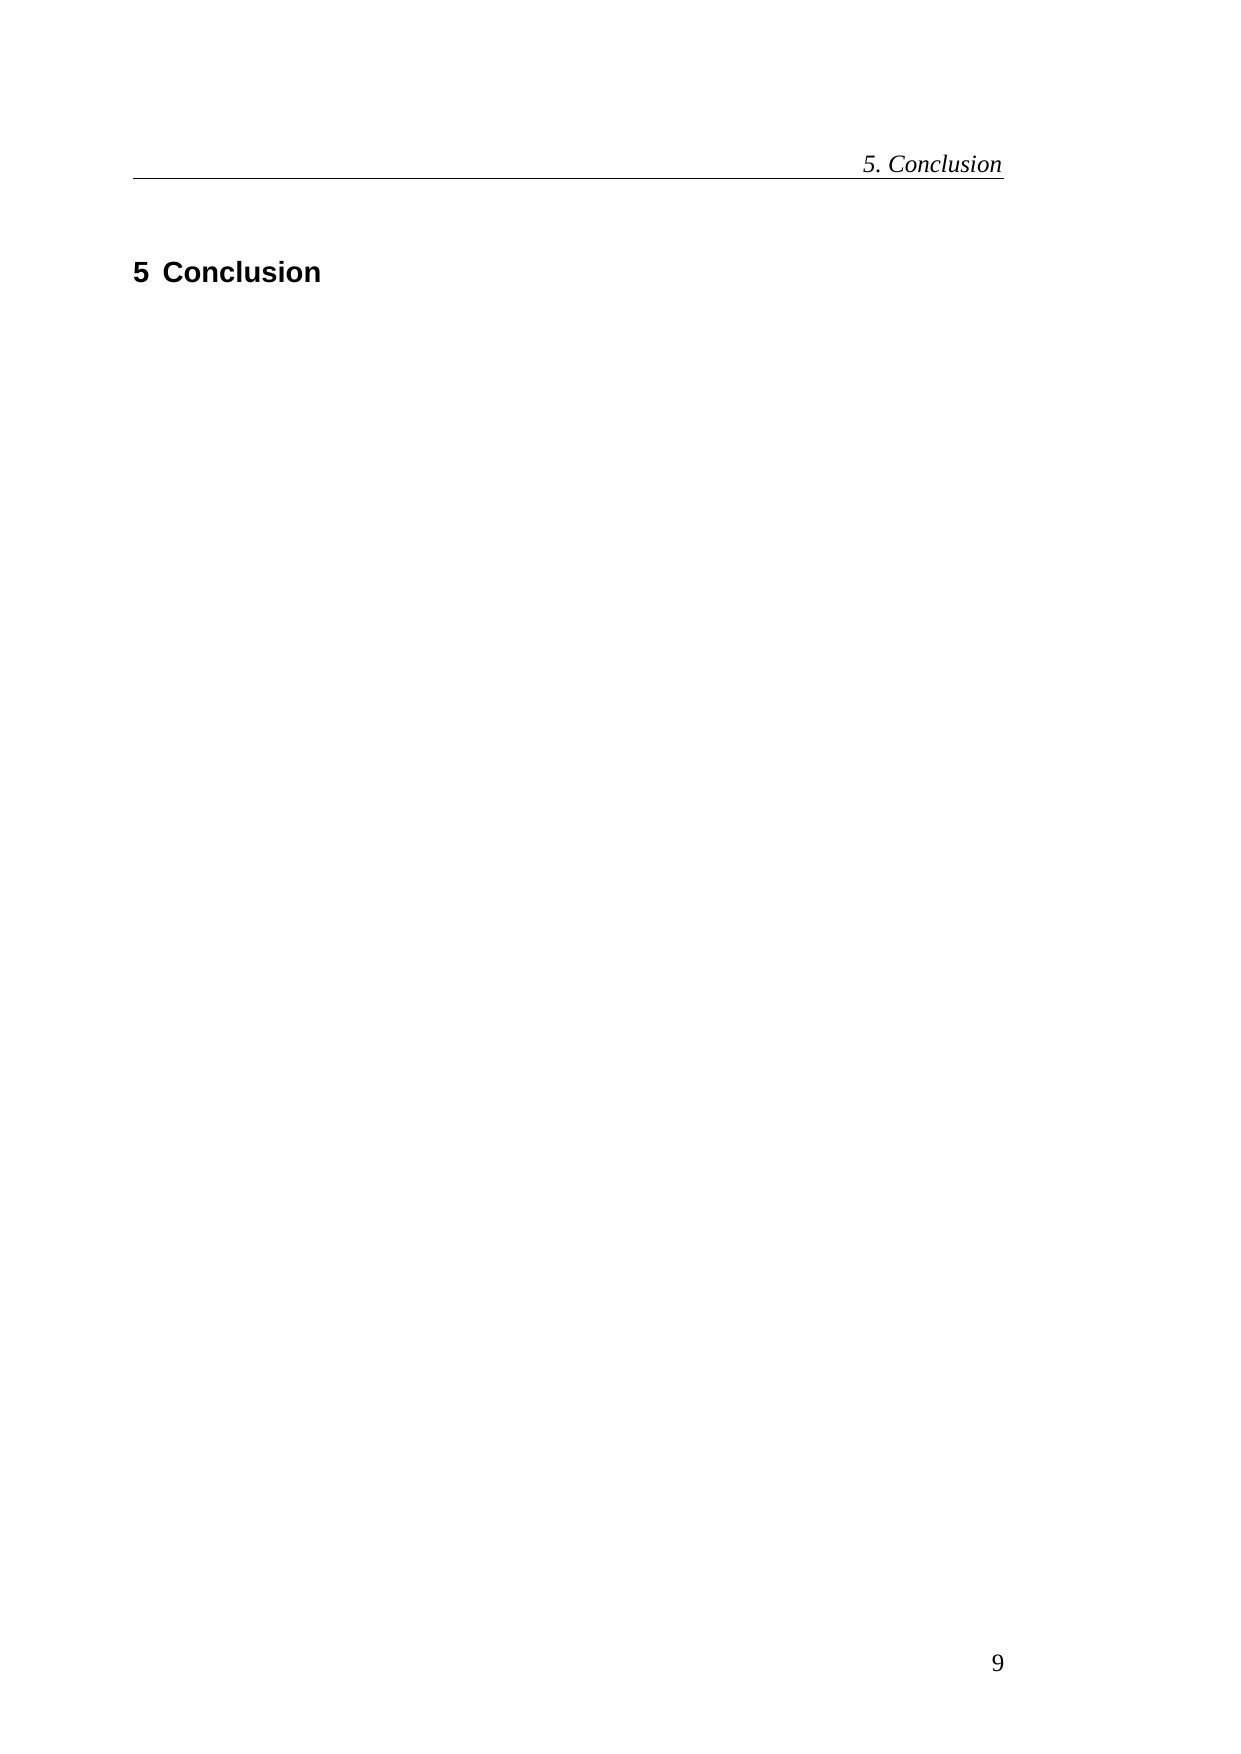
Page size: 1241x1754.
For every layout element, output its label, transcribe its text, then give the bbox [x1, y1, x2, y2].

subtitle Conclusion [133, 256, 1004, 288]
